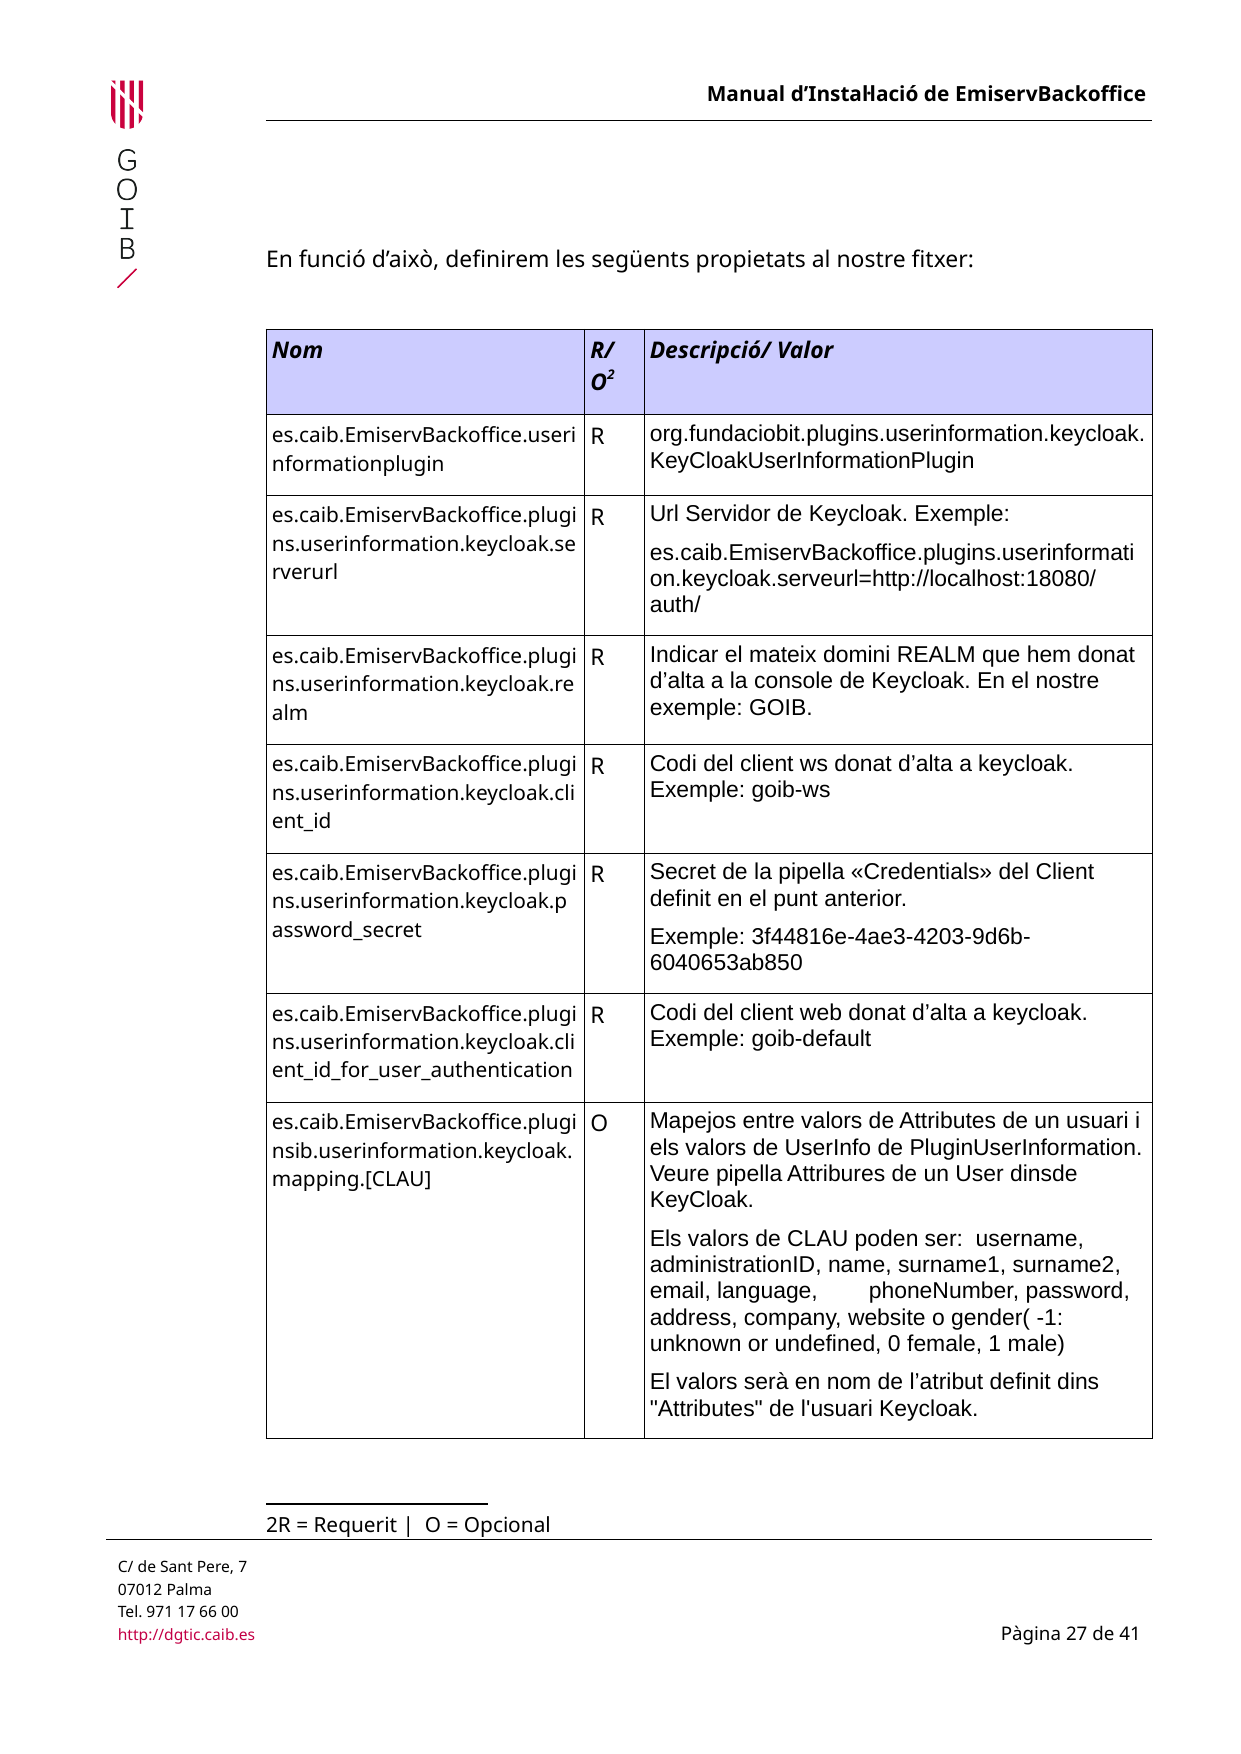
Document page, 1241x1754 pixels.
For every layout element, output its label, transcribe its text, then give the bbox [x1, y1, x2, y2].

table_cell org.fundaciobit.plugins.userinformation.keycloak.KeyCloakUserInformationPlugin [645, 415, 1152, 494]
table_cell es.caib.EmiservBackoffice.plugins.userinformation.keycloak.serverurl [267, 496, 584, 635]
table_cell Secret de la pipella «Credentials» del Client definit en el punt anterior. Exemple: 3f44816e-4ae3-4203-9d6b-6040653ab850 [645, 854, 1152, 993]
table_cell R [585, 415, 644, 494]
table_cell Codi del client web donat d’alta a keycloak. Exemple: goib-default [645, 994, 1152, 1102]
table_cell Indicar el mateix domini REALM que hem donat d’alta a la console de Keycloak. En el nostre exemple: GOIB. [645, 636, 1152, 744]
table_cell es.caib.EmiservBackoffice.plugins.userinformation.keycloak.realm [267, 636, 584, 744]
table_cell es.caib.EmiservBackoffice.plugins.userinformation.keycloak.client_id [267, 745, 584, 852]
table_cell R [585, 636, 644, 744]
table_cell Codi del client ws donat d’alta a keycloak. Exemple: goib-ws [645, 745, 1152, 852]
table_cell Mapejos entre valors de Attributes de un usuari i els valors de UserInfo de PluginUserInformation. Veure pipella Attribures de un User dinsde KeyCloak. Els valors de CLAU poden ser: username, administrationID, name, surname1, surname2, email, language, phoneNumber, password, address, company, website o gender( -1: unknown or undefined, 0 female, 1 male) El valors serà en nom de l’atribut definit dins "Attributes" de l'usuari Keycloak. [645, 1103, 1152, 1438]
table_cell es.caib.EmiservBackoffice.userinformationplugin [267, 415, 584, 494]
table_cell es.caib.EmiservBackoffice.plugins.userinformation.keycloak.password_secret [267, 854, 584, 993]
table_header Descripció/ Valor [645, 330, 1152, 414]
table_header R/O [585, 330, 644, 414]
table_cell Url Servidor de Keycloak. Exemple: es.caib.EmiservBackoffice.plugins.userinformation.keycloak.serveurl=http://localhost:18080/auth/ [645, 496, 1152, 635]
table_cell R [585, 994, 644, 1102]
table_cell es.caib.EmiservBackoffice.pluginsib.userinformation.keycloak.mapping.[CLAU] [267, 1103, 584, 1438]
table_cell R [585, 854, 644, 993]
text En funció d’això, definirem les següents propietats al nostre fitxer: [266, 242, 1152, 274]
table_cell R [585, 496, 644, 635]
table_cell R [585, 745, 644, 852]
table_cell O [585, 1103, 644, 1438]
table_cell es.caib.EmiservBackoffice.plugins.userinformation.keycloak.client_id_for_user_authentication [267, 994, 584, 1102]
table_header Nom [267, 330, 584, 414]
picture [82, 57, 172, 319]
